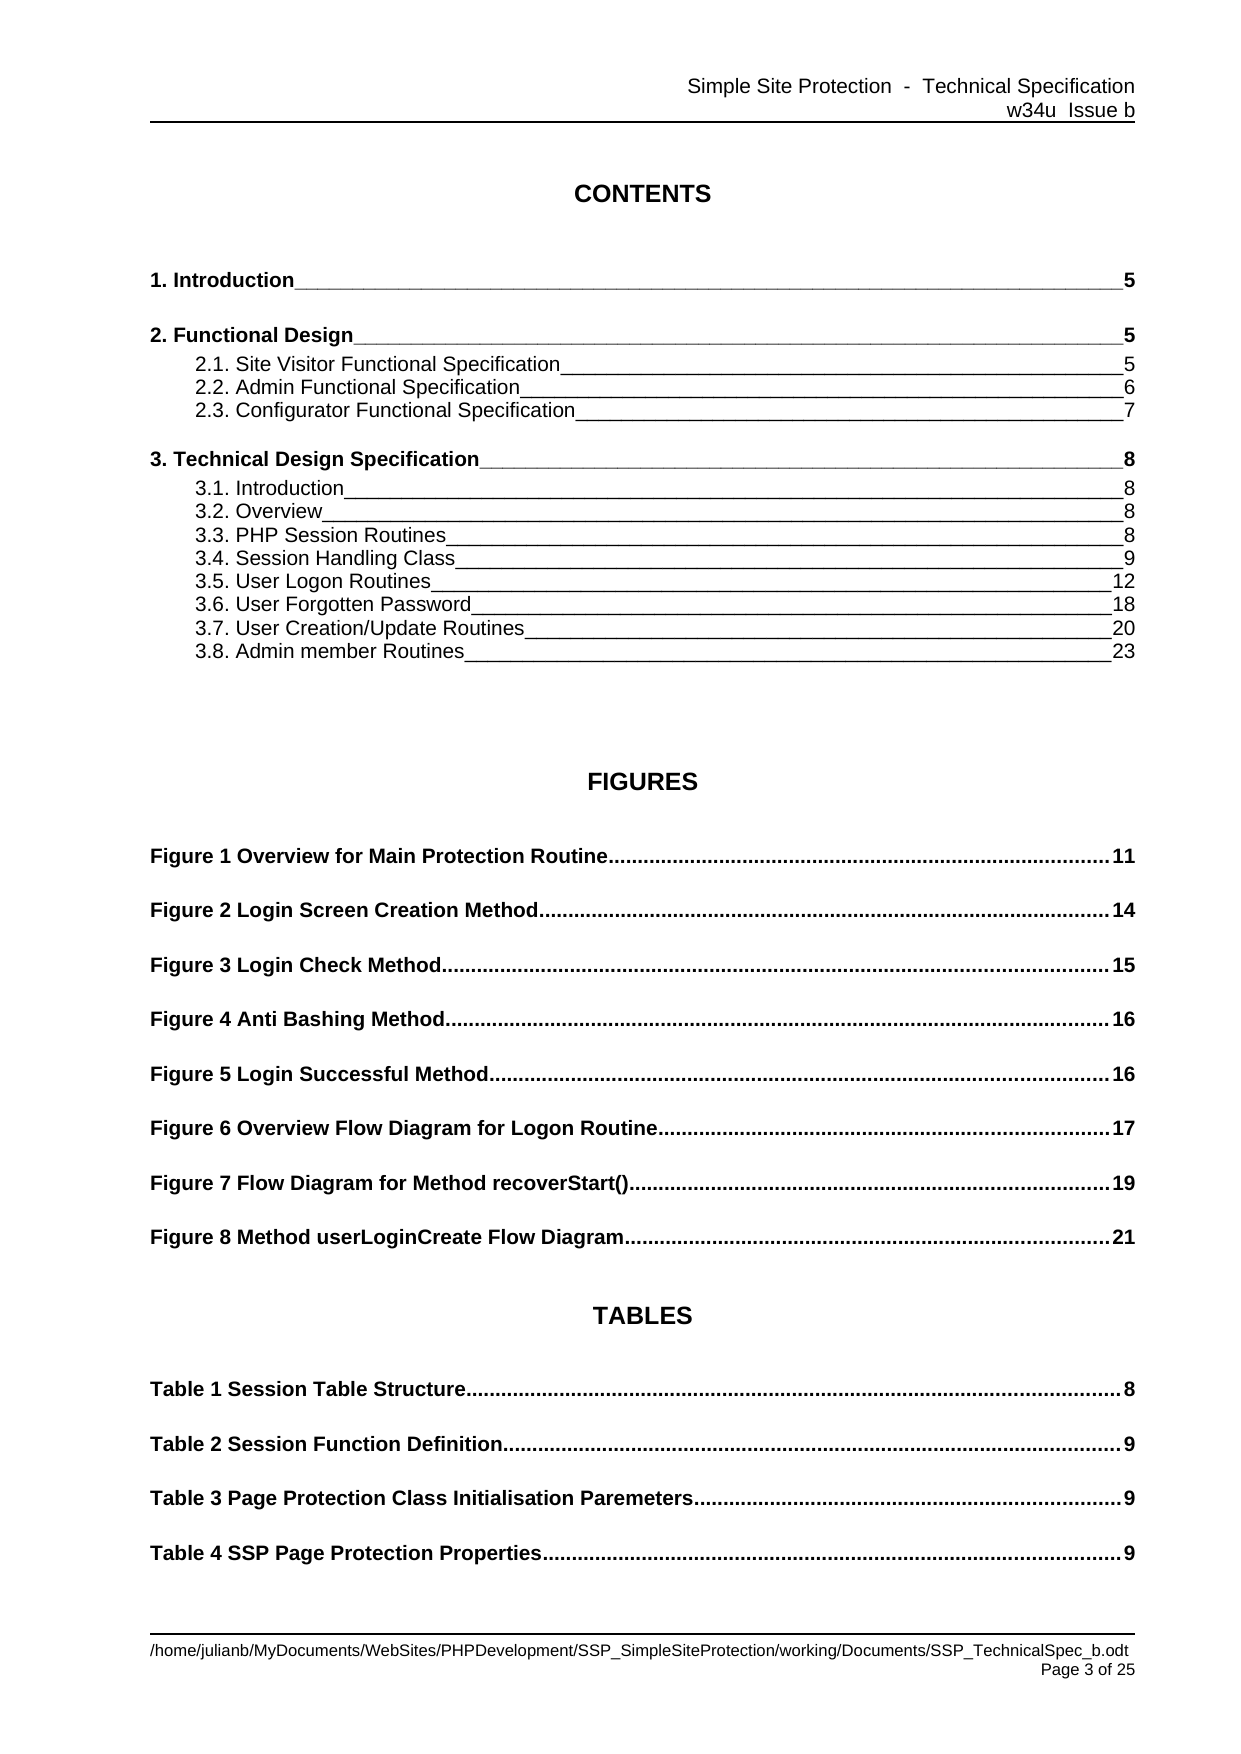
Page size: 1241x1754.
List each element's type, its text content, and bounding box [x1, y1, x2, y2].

text Figure 8 Method userLoginCreate Flow Diagram 21 [150, 1226, 1135, 1249]
text Figure 2 Login Screen Creation Method 14 [150, 899, 1135, 922]
text Figure 7 Flow Diagram for Method recoverStart() 19 [150, 1171, 1135, 1194]
text 3.3. PHP Session Routines 8 [195, 523, 1135, 546]
text 1. Introduction 5 [150, 269, 1135, 292]
text 2.2. Admin Functional Specification 6 [195, 376, 1135, 399]
text Table 2 Session Function Definition 9 [150, 1432, 1135, 1455]
text Figure 6 Overview Flow Diagram for Logon Routine 17 [150, 1117, 1135, 1140]
text Table 4 SSP Page Protection Properties 9 [150, 1541, 1135, 1564]
text 3.7. User Creation/Update Routines 20 [195, 616, 1135, 639]
text 3. Technical Design Specification 8 [150, 447, 1135, 471]
text Figure 1 Overview for Main Protection Routine 11 [150, 844, 1135, 867]
title FIGURES [150, 768, 1135, 796]
text Table 3 Page Protection Class Initialisation Paremeters 9 [150, 1487, 1135, 1510]
text Figure 3 Login Check Method 15 [150, 953, 1135, 976]
text 3.8. Admin member Routines 23 [195, 639, 1135, 663]
text 3.5. User Logon Routines 12 [195, 570, 1135, 593]
title CONTENTS [150, 180, 1135, 208]
text Figure 5 Login Successful Method 16 [150, 1062, 1135, 1085]
text 3.2. Overview 8 [195, 500, 1135, 523]
text Table 1 Session Table Structure 8 [150, 1378, 1135, 1401]
text 3.1. Introduction 8 [195, 477, 1135, 500]
text 2. Functional Design 5 [150, 323, 1135, 346]
text 3.4. Session Handling Class 9 [195, 546, 1135, 570]
text Figure 4 Anti Bashing Method 16 [150, 1008, 1135, 1031]
title TABLES [150, 1301, 1135, 1329]
text 2.1. Site Visitor Functional Specification 5 [195, 353, 1135, 376]
text 3.6. User Forgotten Password 18 [195, 593, 1135, 616]
text 2.3. Configurator Functional Specification 7 [195, 399, 1135, 422]
